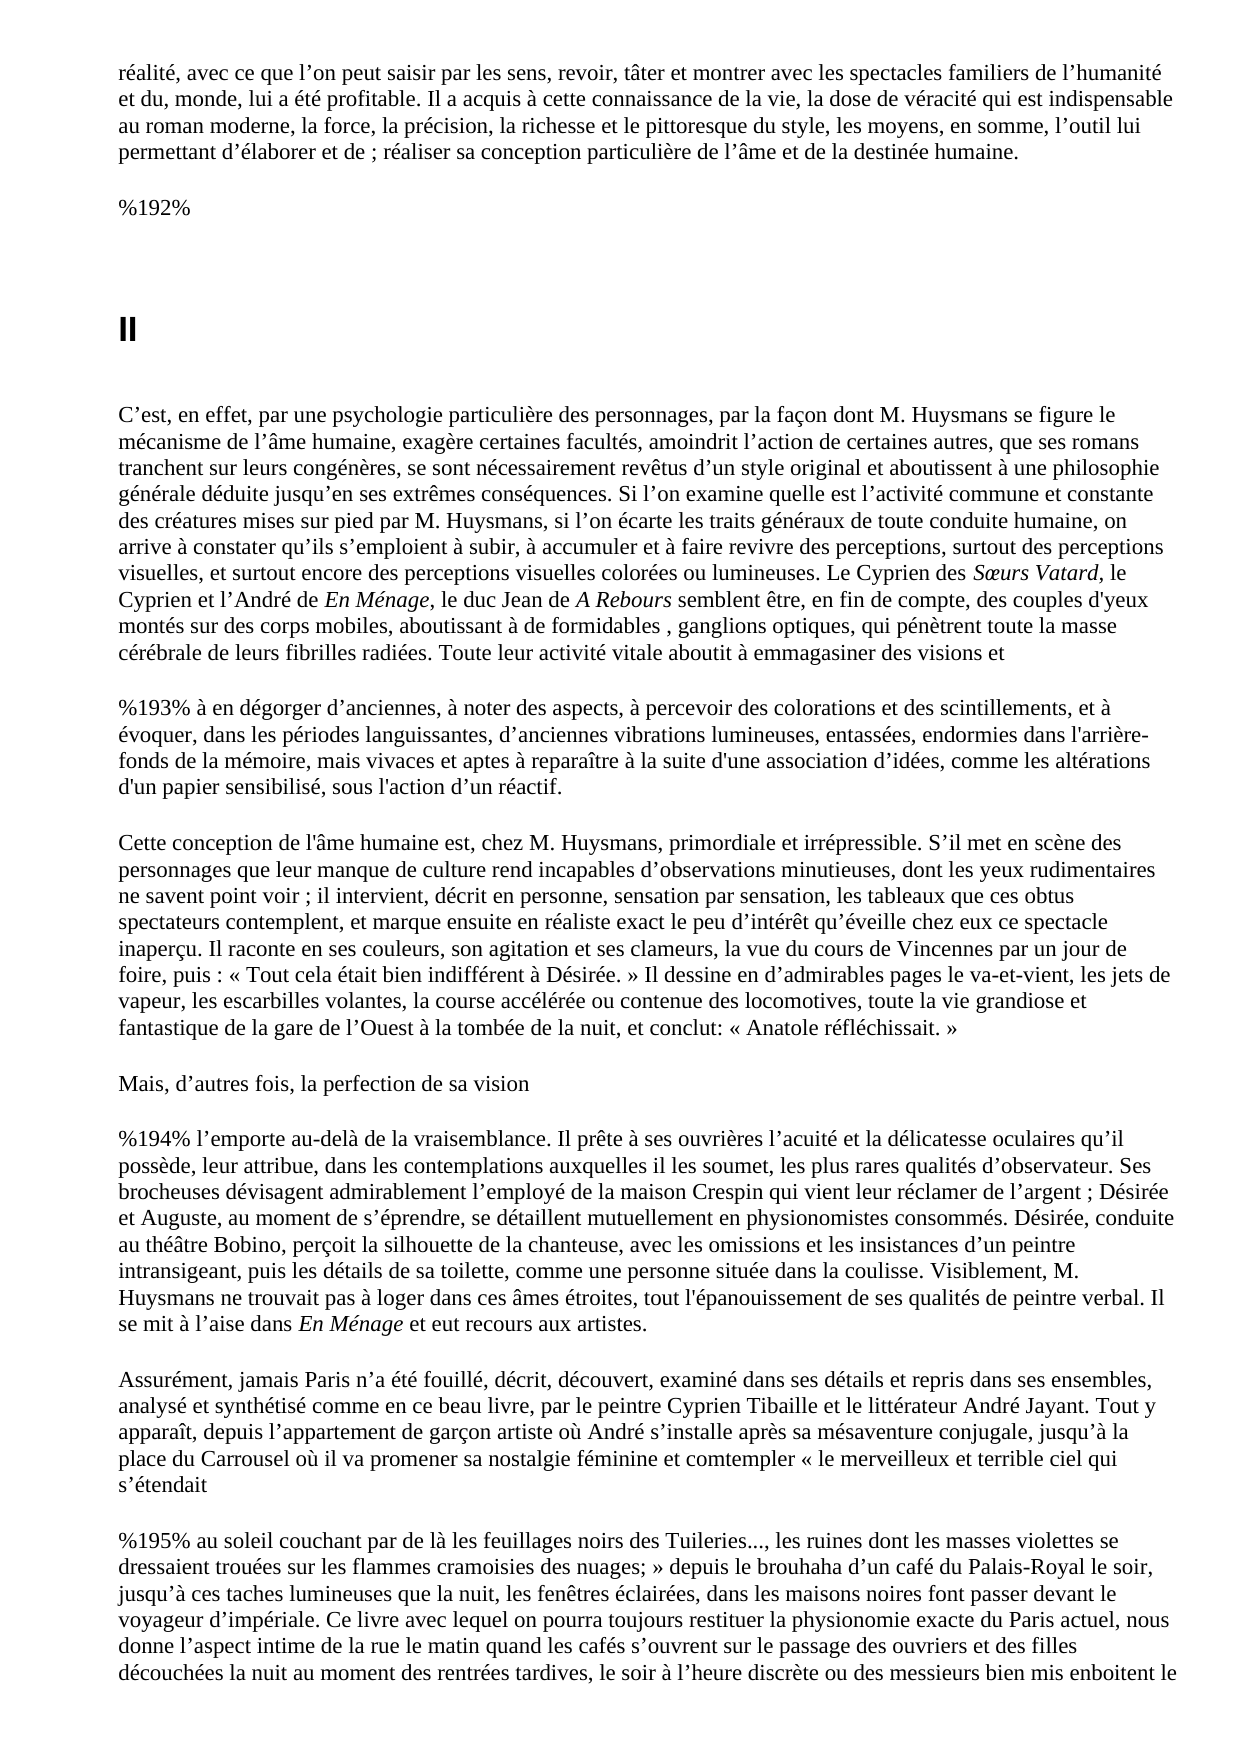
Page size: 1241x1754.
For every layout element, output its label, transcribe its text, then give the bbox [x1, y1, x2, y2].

text %195% au soleil couchant par de là les feuillages noirs des Tuileries..., les ruines dont les masses violettes se dressaient trouées sur les flammes cramoisies des nuages; » depuis le brouhaha d’un café du Palais-Royal le soir, jusqu’à ces taches lumineuses que la nuit, les fenêtres éclairées, dans les maisons noires font passer devant le voyageur d’impériale. Ce livre avec lequel on pourra toujours restituer la physionomie exacte du Paris actuel, nous donne l’aspect intime de la rue le matin quand les cafés s’ouvrent sur le passage des ouvriers et des filles découchées la nuit au moment des rentrées tardives, le soir à l’heure discrète ou des messieurs bien mis enboitent le [118, 1527, 1181, 1685]
text %194% l’emporte au-delà de la vraisemblance. Il prête à ses ouvrières l’acuité et la délicatesse oculaires qu’il possède, leur attribue, dans les contemplations auxquelles il les soumet, les plus rares qualités d’observateur. Ses brocheuses dévisagent admirablement l’employé de la maison Crespin qui vient leur réclamer de l’argent ; Désirée et Auguste, au moment de s’éprendre, se détaillent mutuellement en physionomistes consommés. Désirée, conduite au théâtre Bobino, perçoit la silhouette de la chanteuse, avec les omissions et les insistances d’un peintre intransigeant, puis les détails de sa toilette, comme une personne située dans la coulisse. Visiblement, M. Huysmans ne trouvait pas à loger dans ces âmes étroites, tout l'épanouissement de ses qualités de peintre verbal. Il se mit à l’aise dans En Ménage et eut recours aux artistes. [118, 1125, 1181, 1336]
text %192% [118, 194, 1181, 220]
text C’est, en effet, par une psychologie particulière des personnages, par la façon dont M. Huysmans se figure le mécanisme de l’âme humaine, exagère certaines facultés, amoindrit l’action de certaines autres, que ses romans tranchent sur leurs congénères, se sont nécessairement revêtus d’un style original et aboutissent à une philosophie générale déduite jusqu’en ses extrêmes conséquences. Si l’on examine quelle est l’activité commune et constante des créatures mises sur pied par M. Huysmans, si l’on écarte les traits généraux de toute conduite humaine, on arrive à constater qu’ils s’emploient à subir, à accumuler et à faire revivre des perceptions, surtout des perceptions visuelles, et surtout encore des perceptions visuelles colorées ou lumineuses. Le Cyprien des Sœurs Vatard, le Cyprien et l’André de En Ménage, le duc Jean de A Rebours semblent être, en fin de compte, des couples d'yeux montés sur des corps mobiles, aboutissant à de formidables , ganglions optiques, qui pénètrent toute la masse cérébrale de leurs fibrilles radiées. Toute leur activité vitale aboutit à emmagasiner des visions et [118, 401, 1181, 665]
text réalité, avec ce que l’on peut saisir par les sens, revoir, tâter et montrer avec les spectacles familiers de l’humanité et du, monde, lui a été profitable. Il a acquis à cette connaissance de la vie, la dose de véracité qui est indispensable au roman moderne, la force, la précision, la richesse et le pittoresque du style, les moyens, en somme, l’outil lui permettant d’élaborer et de ; réaliser sa conception particulière de l’âme et de la destinée humaine. [118, 59, 1181, 164]
subtitle II [118, 309, 1181, 349]
text Cette conception de l'âme humaine est, chez M. Huysmans, primordiale et irrépressible. S’il met en scène des personnages que leur manque de culture rend incapables d’observations minutieuses, dont les yeux rudimentaires ne savent point voir ; il intervient, décrit en personne, sensation par sensation, les tableaux que ces obtus spectateurs contemplent, et marque ensuite en réaliste exact le peu d’intérêt qu’éveille chez eux ce spectacle inaperçu. Il raconte en ses couleurs, son agitation et ses clameurs, la vue du cours de Vincennes par un jour de foire, puis : « Tout cela était bien indifférent à Désirée. » Il dessine en d’admirables pages le va-et-vient, les jets de vapeur, les escarbilles volantes, la course accélérée ou contenue des locomotives, toute la vie grandiose et fantastique de la gare de l’Ouest à la tombée de la nuit, et conclut: « Anatole réfléchissait. » [118, 829, 1181, 1040]
text %193% à en dégorger d’anciennes, à noter des aspects, à percevoir des colorations et des scintillements, et à évoquer, dans les périodes languissantes, d’anciennes vibrations lumineuses, entassées, endormies dans l'arrière-fonds de la mémoire, mais vivaces et aptes à reparaître à la suite d'une association d’idées, comme les altérations d'un papier sensibilisé, sous l'action d’un réactif. [118, 694, 1181, 800]
text Mais, d’autres fois, la perfection de sa vision [118, 1069, 1181, 1096]
text Assurément, jamais Paris n’a été fouillé, décrit, découvert, examiné dans ses détails et repris dans ses ensembles, analysé et synthétisé comme en ce beau livre, par le peintre Cyprien Tibaille et le littérateur André Jayant. Tout y apparaît, depuis l’appartement de garçon artiste où André s’installe après sa mésaventure conjugale, jusqu’à la place du Carrousel où il va promener sa nostalgie féminine et comtempler « le merveilleux et terrible ciel qui s’étendait [118, 1366, 1181, 1497]
